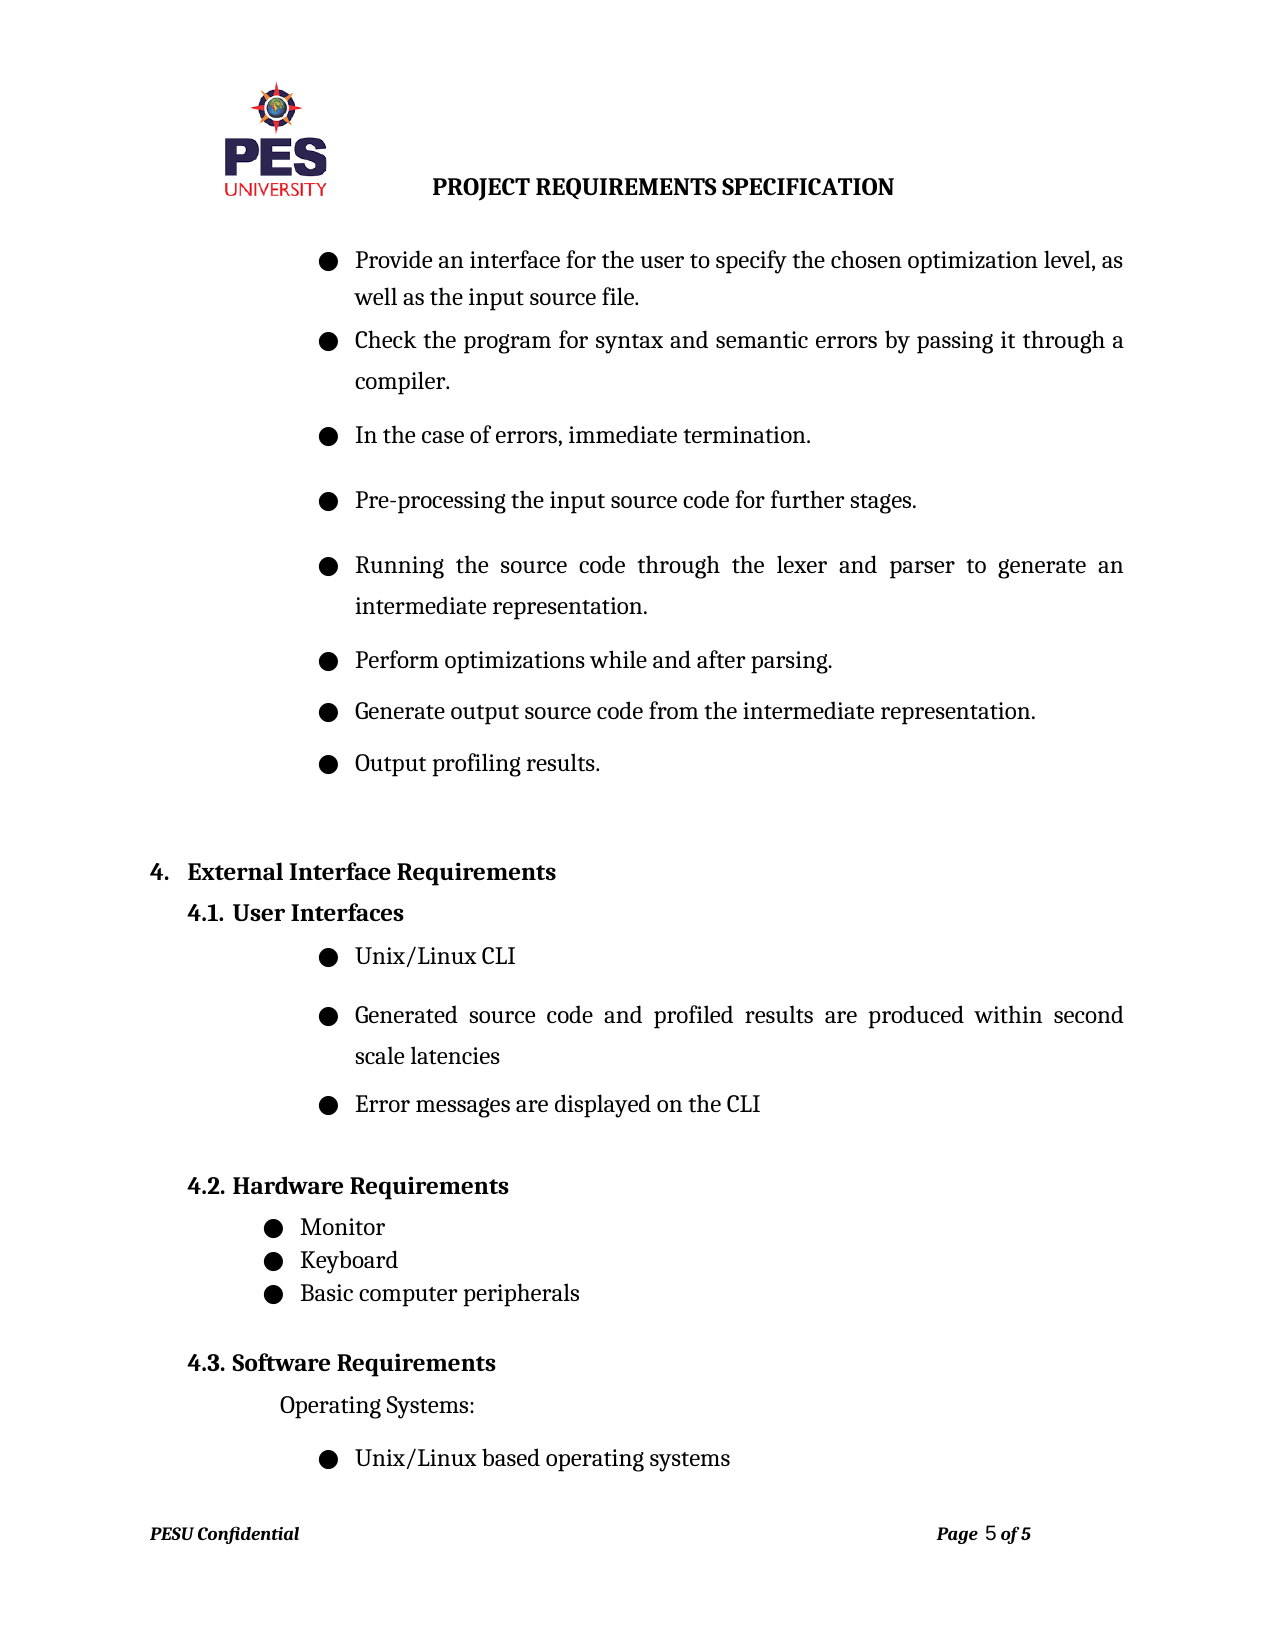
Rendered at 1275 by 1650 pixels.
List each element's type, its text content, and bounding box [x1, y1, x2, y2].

list Monitor [262, 1213, 1125, 1242]
list Error messages are displayed on the CLI [317, 1075, 1125, 1126]
text Operating Systems: [150, 1391, 1125, 1419]
list Unix/Linux CLI [317, 928, 1125, 979]
list Keyboard [262, 1246, 1125, 1274]
list Check the program for syntax and semantic errors by passing it through a compiler. [317, 312, 1125, 396]
subtitle User Interfaces [187, 899, 1125, 928]
list Basic computer peripherals [262, 1279, 1125, 1308]
subtitle Hardware Requirements [187, 1172, 1125, 1200]
list Unix/Linux based operating systems [317, 1430, 1125, 1481]
subtitle Software Requirements [187, 1349, 1125, 1378]
picture [225, 81, 327, 196]
list Running the source code through the lexer and parser to generate an intermediate representation. [317, 537, 1125, 621]
list Generate output source code from the intermediate representation. [317, 683, 1125, 734]
list Perform optimizations while and after parsing. [317, 632, 1125, 683]
subtitle External Interface Requirements [150, 858, 1125, 887]
list Output profiling results. [317, 734, 1125, 785]
list Pre-processing the input source code for further stages. [317, 472, 1125, 523]
list Provide an interface for the user to specify the chosen optimization level, as well as the input source file. [317, 232, 1125, 312]
list In the case of errors, immediate termination. [317, 407, 1125, 458]
list Generated source code and profiled results are produced within second scale latencies [317, 987, 1125, 1071]
